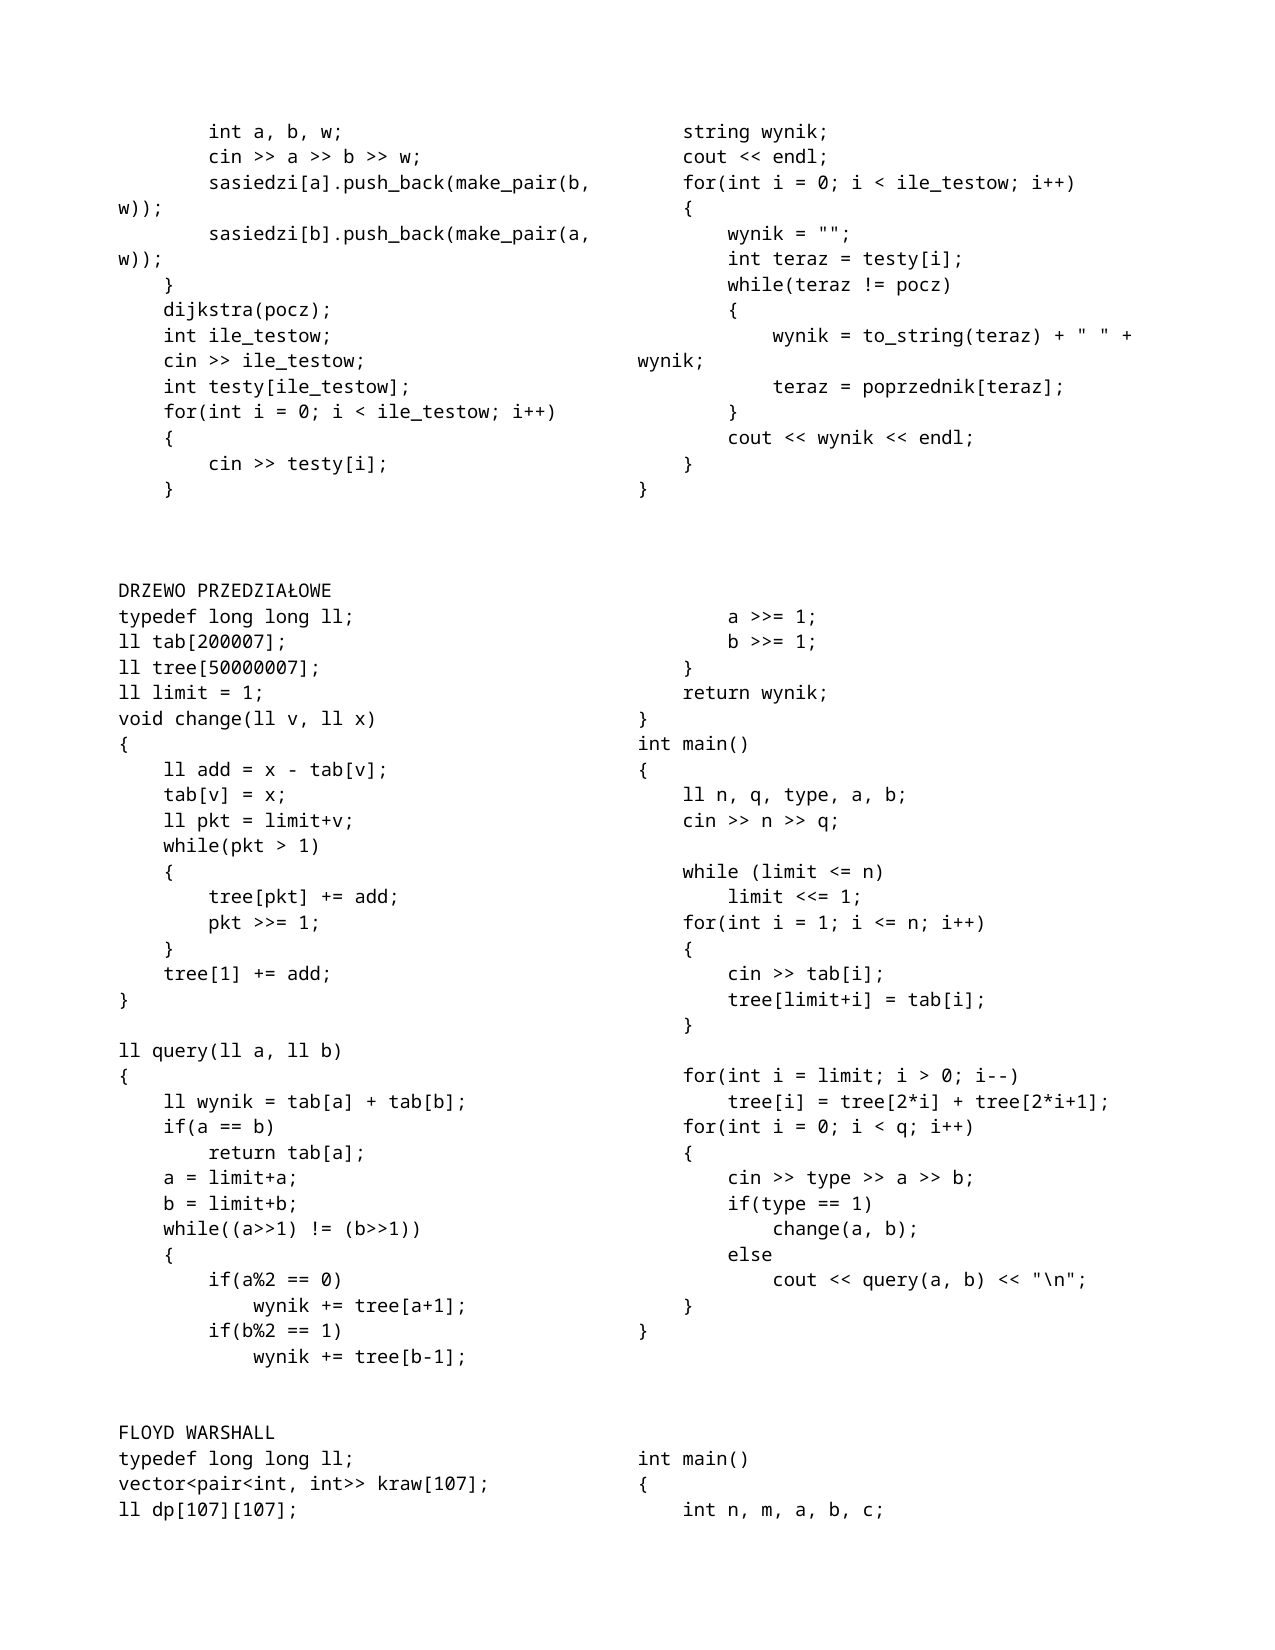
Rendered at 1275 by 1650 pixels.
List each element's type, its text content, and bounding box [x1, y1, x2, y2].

text } [118, 475, 637, 501]
text } [118, 986, 637, 1011]
text ll dp[107][107]; [118, 1496, 637, 1522]
text return wynik; [637, 679, 1157, 705]
text } [637, 399, 1157, 424]
text if(type == 1) [637, 1190, 1157, 1216]
text int teraz = testy[i]; [637, 246, 1157, 271]
text int main() [637, 731, 1157, 756]
text void change(ll v, ll x) [118, 705, 637, 731]
text { [118, 424, 637, 450]
text limit <<= 1; [637, 884, 1157, 909]
text } [637, 654, 1157, 679]
text else [637, 1241, 1157, 1267]
text tab[v] = x; [118, 782, 637, 807]
text ll limit = 1; [118, 679, 637, 705]
text while (limit <= n) [637, 858, 1157, 884]
text sasiedzi[a].push_back(make_pair(b, w)); [118, 169, 637, 220]
text FLOYD WARSHALL [118, 1420, 1157, 1445]
text change(a, b); [637, 1216, 1157, 1241]
text while((a>>1) != (b>>1)) [118, 1216, 637, 1241]
text tree[limit+i] = tab[i]; [637, 986, 1157, 1011]
text } [637, 705, 1157, 731]
text cin >> type >> a >> b; [637, 1164, 1157, 1190]
text cout << endl; [637, 144, 1157, 169]
text for(int i = limit; i > 0; i--) [637, 1062, 1157, 1088]
text teraz = poprzednik[teraz]; [637, 373, 1157, 399]
text { [637, 195, 1157, 220]
text typedef long long ll; [118, 1445, 637, 1471]
text wynik += tree[b-1]; [118, 1343, 637, 1369]
text int ile_testow; [118, 322, 637, 348]
text cin >> a >> b >> w; [118, 144, 637, 169]
text sasiedzi[b].push_back(make_pair(a, w)); [118, 220, 637, 271]
text cin >> tab[i]; [637, 960, 1157, 986]
text { [637, 935, 1157, 960]
text ll query(ll a, ll b) [118, 1037, 637, 1062]
text DRZEWO PRZEDZIAŁOWE [118, 577, 1157, 603]
text ll add = x - tab[v]; [118, 756, 637, 782]
text cin >> n >> q; [637, 807, 1157, 833]
text dijkstra(pocz); [118, 297, 637, 322]
text { [637, 1471, 1157, 1496]
text for(int i = 1; i <= n; i++) [637, 909, 1157, 935]
text tree[1] += add; [118, 960, 637, 986]
text { [118, 858, 637, 884]
text } [637, 1011, 1157, 1037]
text if(a == b) [118, 1113, 637, 1139]
text string wynik; [637, 118, 1157, 144]
text } [118, 935, 637, 960]
text while(pkt > 1) [118, 833, 637, 858]
text for(int i = 0; i < ile_testow; i++) [118, 399, 637, 424]
text while(teraz != pocz) [637, 271, 1157, 297]
text } [637, 1292, 1157, 1318]
text b = limit+b; [118, 1190, 637, 1216]
text for(int i = 0; i < ile_testow; i++) [637, 169, 1157, 195]
text { [118, 731, 637, 756]
text } [637, 450, 1157, 475]
text int testy[ile_testow]; [118, 373, 637, 399]
text int a, b, w; [118, 118, 637, 144]
text a >>= 1; [637, 603, 1157, 628]
text { [118, 1062, 637, 1088]
text ll wynik = tab[a] + tab[b]; [118, 1088, 637, 1113]
text ll tree[50000007]; [118, 654, 637, 679]
text int main() [637, 1445, 1157, 1471]
text { [118, 1241, 637, 1267]
text for(int i = 0; i < q; i++) [637, 1113, 1157, 1139]
text if(b%2 == 1) [118, 1318, 637, 1343]
text ll pkt = limit+v; [118, 807, 637, 833]
text } [637, 475, 1157, 501]
text if(a%2 == 0) [118, 1267, 637, 1292]
text ll tab[200007]; [118, 628, 637, 654]
text typedef long long ll; [118, 603, 637, 628]
text } [118, 271, 637, 297]
text tree[i] = tree[2*i] + tree[2*i+1]; [637, 1088, 1157, 1113]
text a = limit+a; [118, 1164, 637, 1190]
text return tab[a]; [118, 1139, 637, 1164]
text wynik = to_string(teraz) + " " + wynik; [637, 322, 1157, 373]
text b >>= 1; [637, 628, 1157, 654]
text int n, m, a, b, c; [637, 1496, 1157, 1522]
text wynik += tree[a+1]; [118, 1292, 637, 1318]
text { [637, 1139, 1157, 1164]
text cout << query(a, b) << "\n"; [637, 1267, 1157, 1292]
text pkt >>= 1; [118, 909, 637, 935]
text tree[pkt] += add; [118, 884, 637, 909]
text vector<pair<int, int>> kraw[107]; [118, 1471, 637, 1496]
text cin >> testy[i]; [118, 450, 637, 475]
text ll n, q, type, a, b; [637, 782, 1157, 807]
text cin >> ile_testow; [118, 348, 637, 373]
text } [637, 1318, 1157, 1343]
text cout << wynik << endl; [637, 424, 1157, 450]
text { [637, 297, 1157, 322]
text { [637, 756, 1157, 782]
text wynik = ""; [637, 220, 1157, 246]
